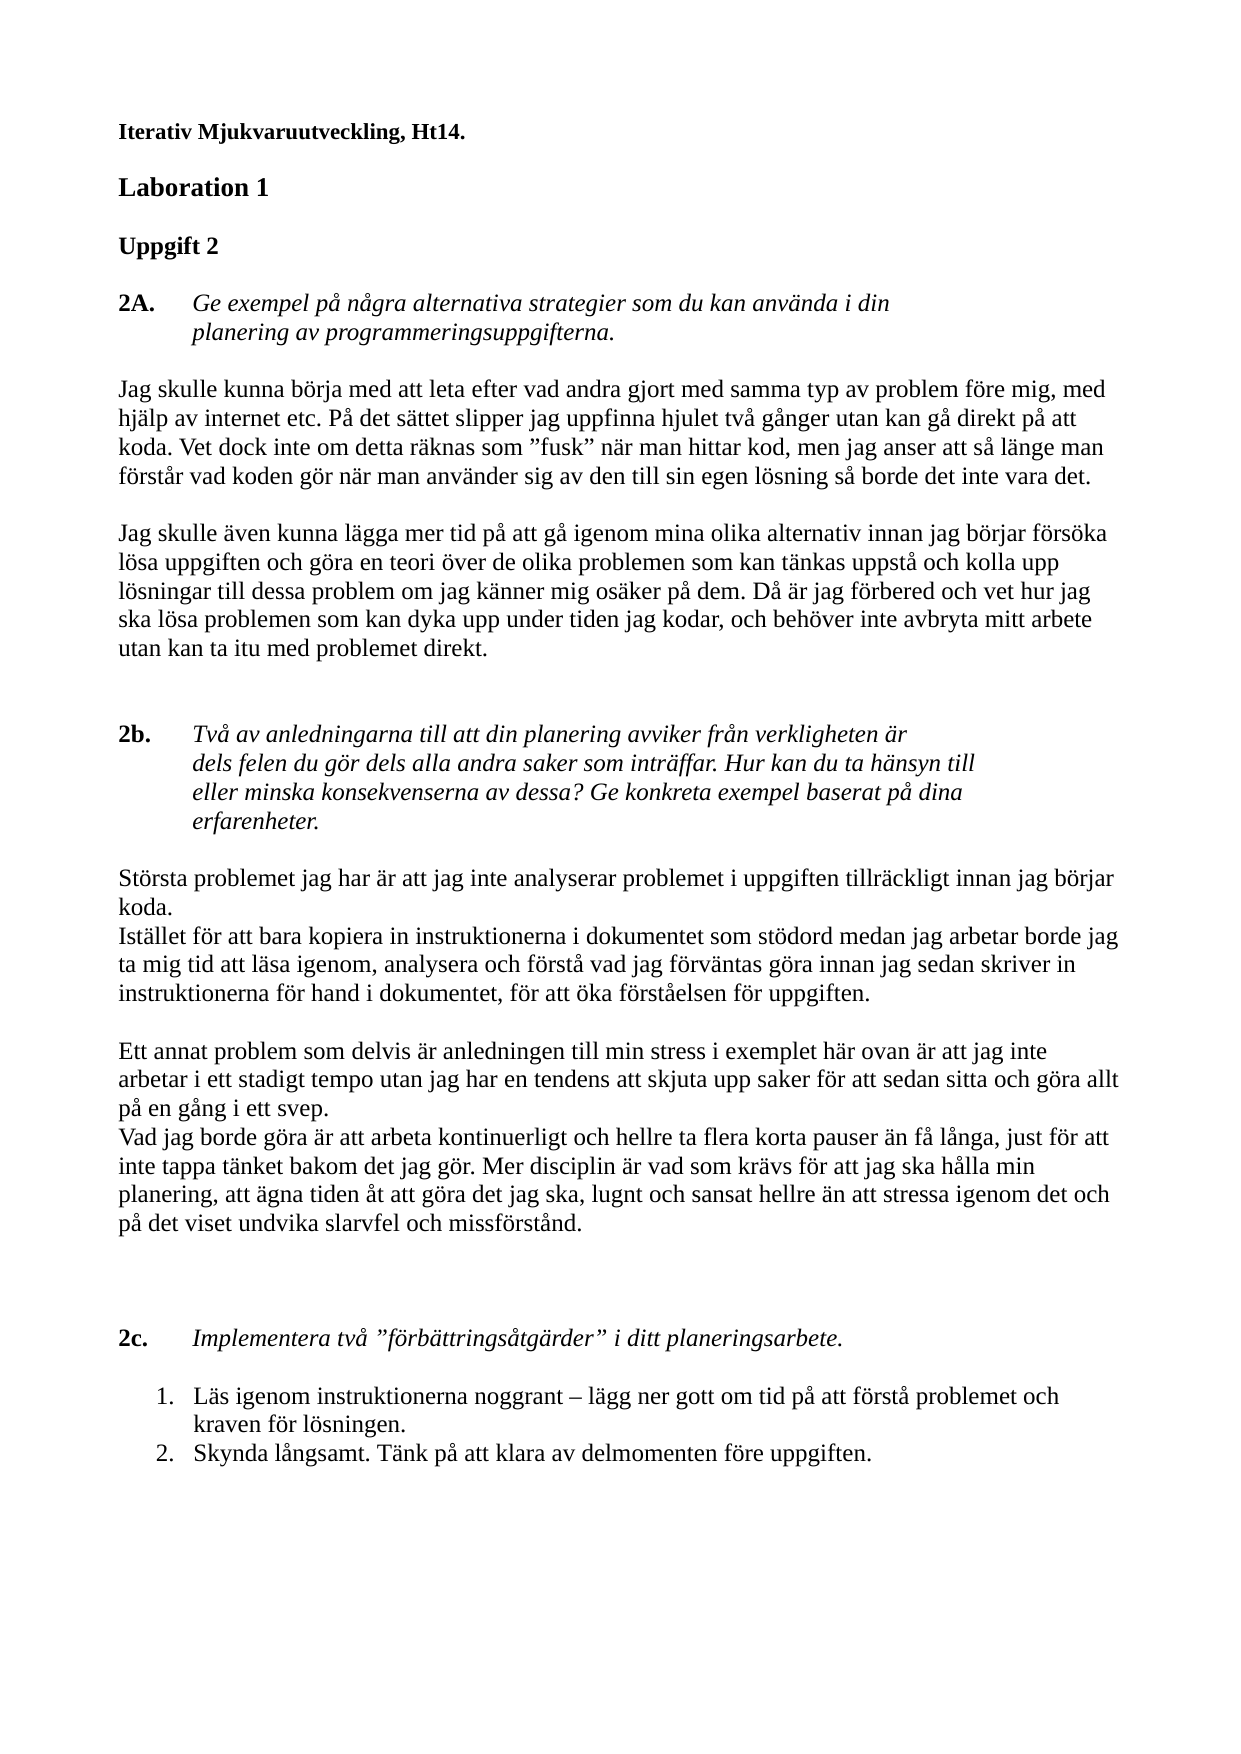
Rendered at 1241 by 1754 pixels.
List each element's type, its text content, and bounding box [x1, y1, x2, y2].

text 2c. Implementera två ”förbättringsåtgärder” i ditt planeringsarbete. [118, 1323, 1122, 1352]
text Största problemet jag har är att jag inte analyserar problemet i uppgiften tillräckligt innan jag börjar koda. [118, 863, 1122, 921]
text dels felen du gör dels alla andra saker som inträffar. Hur kan du ta hänsyn till [118, 748, 1122, 777]
text 2b. Två av anledningarna till att din planering avviker från verkligheten är [118, 719, 1122, 748]
text planering av programmeringsuppgifterna. [118, 317, 1122, 346]
text Istället för att bara kopiera in instruktionerna i dokumentet som stödord medan jag arbetar borde jag ta mig tid att läsa igenom, analysera och förstå vad jag förväntas göra innan jag sedan skriver in instruktionerna för hand i dokumentet, för att öka förståelsen för uppgiften. [118, 921, 1122, 1007]
text Jag skulle även kunna lägga mer tid på att gå igenom mina olika alternativ innan jag börjar försöka lösa uppgiften och göra en teori över de olika problemen som kan tänkas uppstå och kolla upp lösningar till dessa problem om jag känner mig osäker på dem. Då är jag förbered och vet hur jag ska lösa problemen som kan dyka upp under tiden jag kodar, och behöver inte avbryta mitt arbete utan kan ta itu med problemet direkt. [118, 518, 1122, 662]
text Jag skulle kunna börja med att leta efter vad andra gjort med samma typ av problem före mig, med hjälp av internet etc. På det sättet slipper jag uppfinna hjulet två gånger utan kan gå direkt på att koda. Vet dock inte om detta räknas som ”fusk” när man hittar kod, men jag anser att så länge man förstår vad koden gör när man använder sig av den till sin egen lösning så borde det inte vara det. [118, 374, 1122, 489]
list Skynda långsamt. Tänk på att klara av delmomenten före uppgiften. [156, 1438, 1122, 1467]
list Läs igenom instruktionerna noggrant – lägg ner gott om tid på att förstå problemet och kraven för lösningen. [156, 1381, 1122, 1438]
text Laboration 1 [118, 171, 1122, 202]
text Uppgift 2 [118, 231, 1122, 259]
text Iterativ Mjukvaruutveckling, Ht14. [118, 118, 1122, 144]
text erfarenheter. [118, 806, 1122, 834]
text Vad jag borde göra är att arbeta kontinuerligt och hellre ta flera korta pauser än få långa, just för att inte tappa tänket bakom det jag gör. Mer disciplin är vad som krävs för att jag ska hålla min planering, att ägna tiden åt att göra det jag ska, lugnt och sansat hellre än att stressa igenom det och på det viset undvika slarvfel och missförstånd. [118, 1122, 1122, 1237]
text eller minska konsekvenserna av dessa? Ge konkreta exempel baserat på dina [118, 777, 1122, 806]
text Ett annat problem som delvis är anledningen till min stress i exemplet här ovan är att jag inte arbetar i ett stadigt tempo utan jag har en tendens att skjuta upp saker för att sedan sitta och göra allt på en gång i ett svep. [118, 1036, 1122, 1122]
text 2A. Ge exempel på några alternativa strategier som du kan använda i din [118, 288, 1122, 317]
